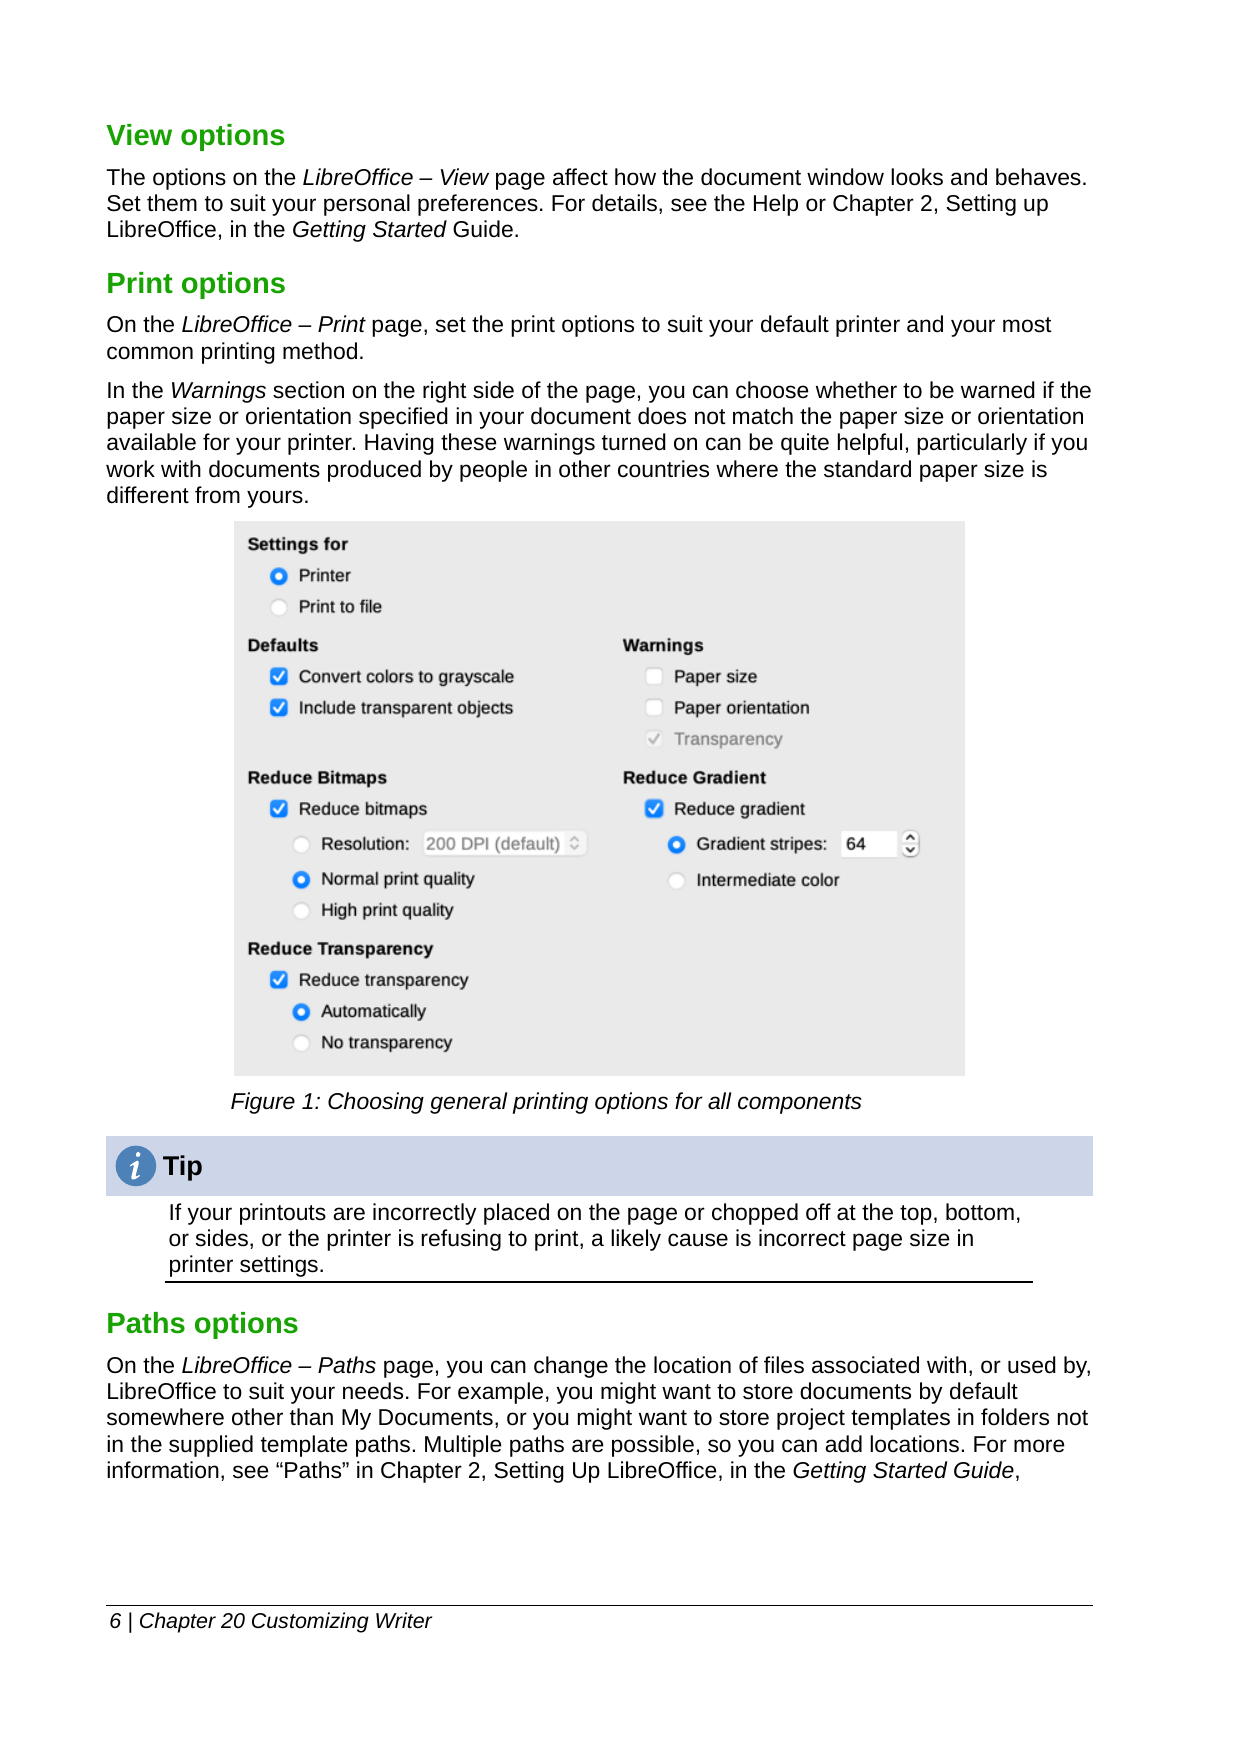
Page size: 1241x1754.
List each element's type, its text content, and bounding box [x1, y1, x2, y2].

subtitle View options [106, 118, 1093, 152]
text On the LibreOffice – Print page, set the print options to suit your default printer and your most common printing method. [106, 311, 1093, 364]
text Figure 1: Choosing general printing options for all components [230, 1088, 968, 1114]
subtitle Tip [106, 1136, 1093, 1196]
text If your printouts are incorrectly placed on the page or chopped off at the top, bottom, or sides, or the printer is refusing to print, a likely cause is incorrect page size in printer settings. [165, 1196, 1033, 1281]
text The options on the LibreOffice – View page affect how the document window looks and behaves. Set them to suit your personal preferences. For details, see the Help or Chapter 2, Setting up LibreOffice, in the Getting Started Guide. [106, 163, 1093, 242]
subtitle Print options [106, 266, 1093, 300]
picture [234, 521, 965, 1076]
subtitle Paths options [106, 1306, 1093, 1340]
text On the LibreOffice – Paths page, you can change the location of files associated with, or used by, LibreOffice to suit your needs. For example, you might want to store documents by default somewhere other than My Documents, or you might want to store project templates in folders not in the supplied template paths. Multiple paths are possible, so you can add locations. For more information, see “Paths” in Chapter 2, Setting Up LibreOffice, in the Getting Started Guide, [106, 1352, 1093, 1483]
text In the Warnings section on the right side of the page, you can choose whether to be warned if the paper size or orientation specified in your document does not match the paper size or orientation available for your printer. Having these warnings turned on can be quite helpful, particularly if you work with documents produced by people in other countries where the standard paper size is different from yours. [106, 377, 1093, 508]
